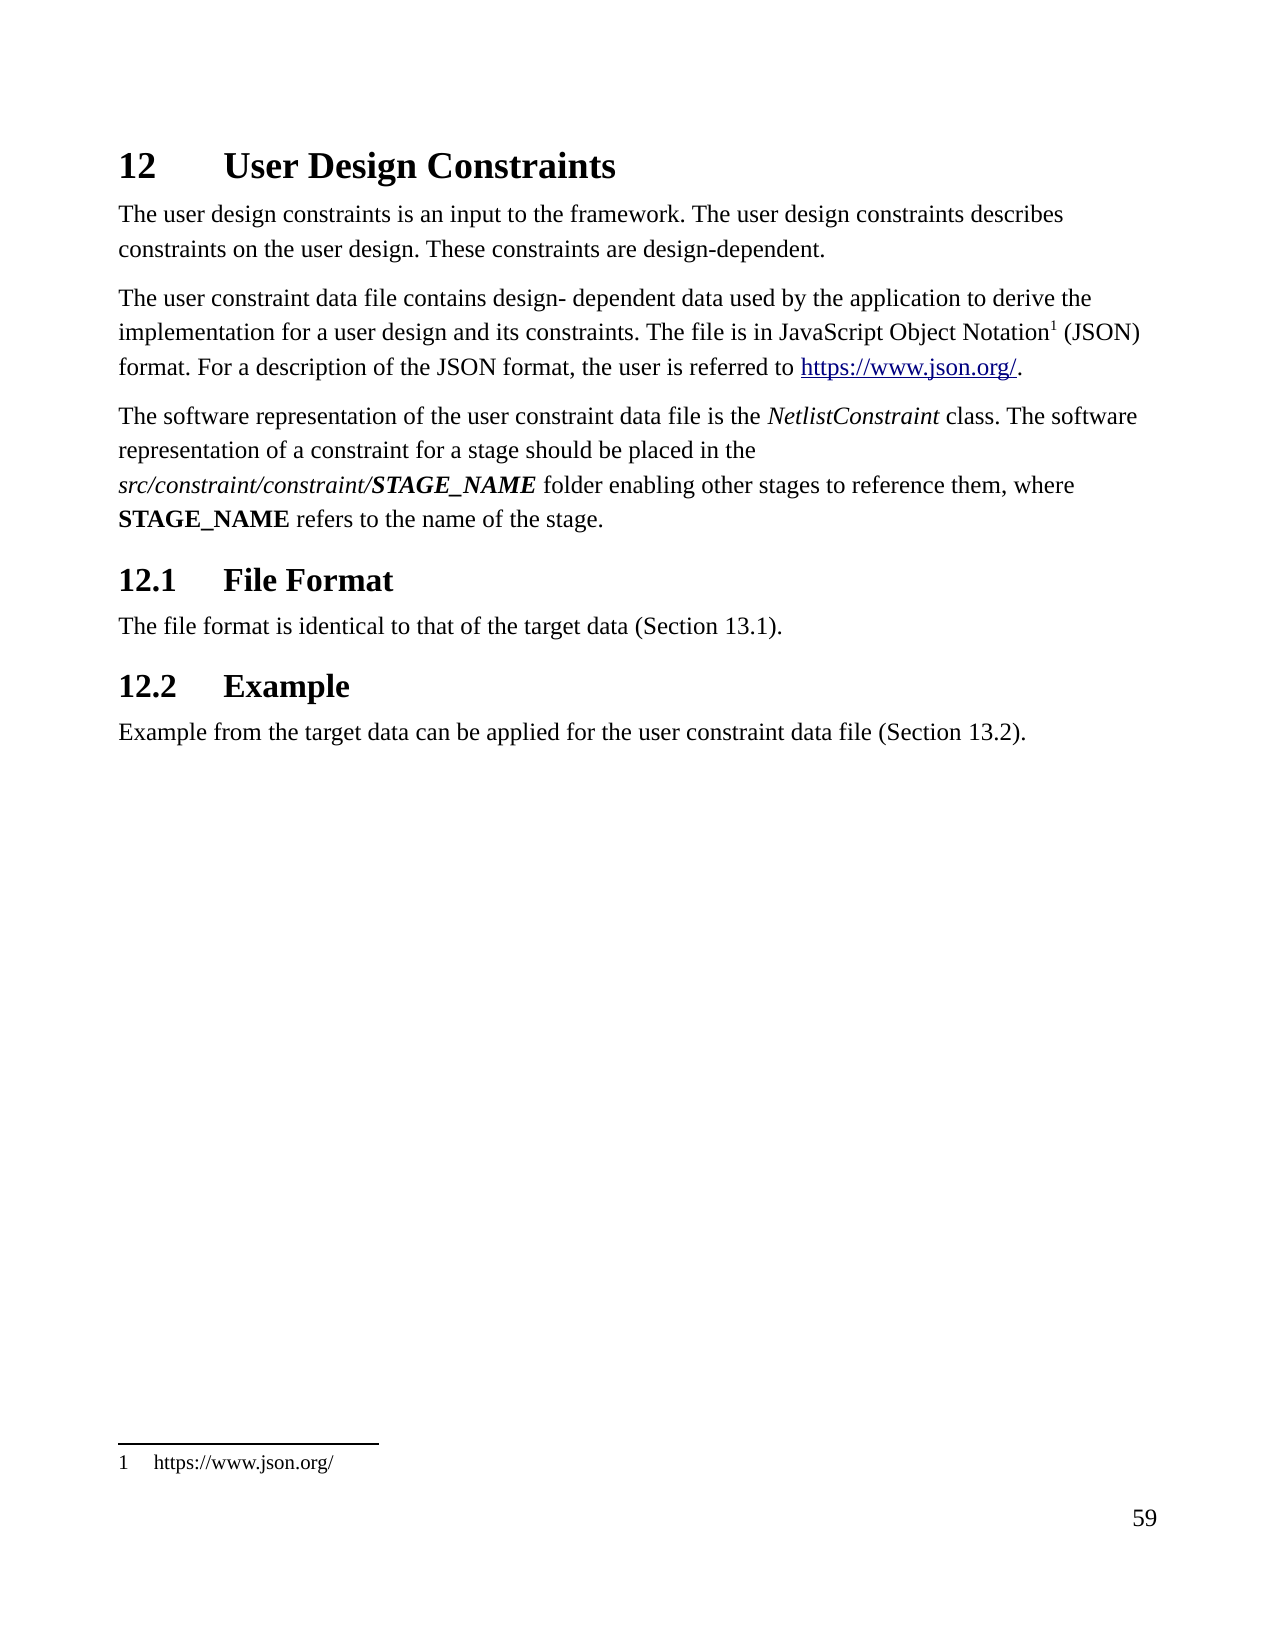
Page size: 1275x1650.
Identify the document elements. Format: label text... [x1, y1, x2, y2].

text The user design constraints is an input to the framework. The user design constraints describes constraints on the user design. These constraints are design-dependent. [118, 199, 1157, 262]
subtitle File Format [118, 559, 1157, 598]
text Example from the target data can be applied for the user constraint data file (Section 13.2). [118, 717, 1157, 746]
text https://www.json.org/ [118, 1449, 1157, 1474]
text The file format is identical to that of the target data (Section 13.1). [118, 611, 1157, 639]
subtitle Example [118, 666, 1157, 705]
text The software representation of the user constraint data file is the NetlistConstraint class. The software representation of a constraint for a stage should be placed in the src/constraint/constraint/STAGE_NAME folder enabling other stages to reference them, where STAGE_NAME refers to the name of the stage. [118, 401, 1157, 533]
subtitle User Design Constraints [118, 143, 1157, 187]
text The user constraint data file contains design- dependent data used by the application to derive the implementation for a user design and its constraints. The file is in JavaScript Object Notation (JSON) format. For a description of the JSON format, the user is referred to https://www.json.org/. [118, 283, 1157, 381]
